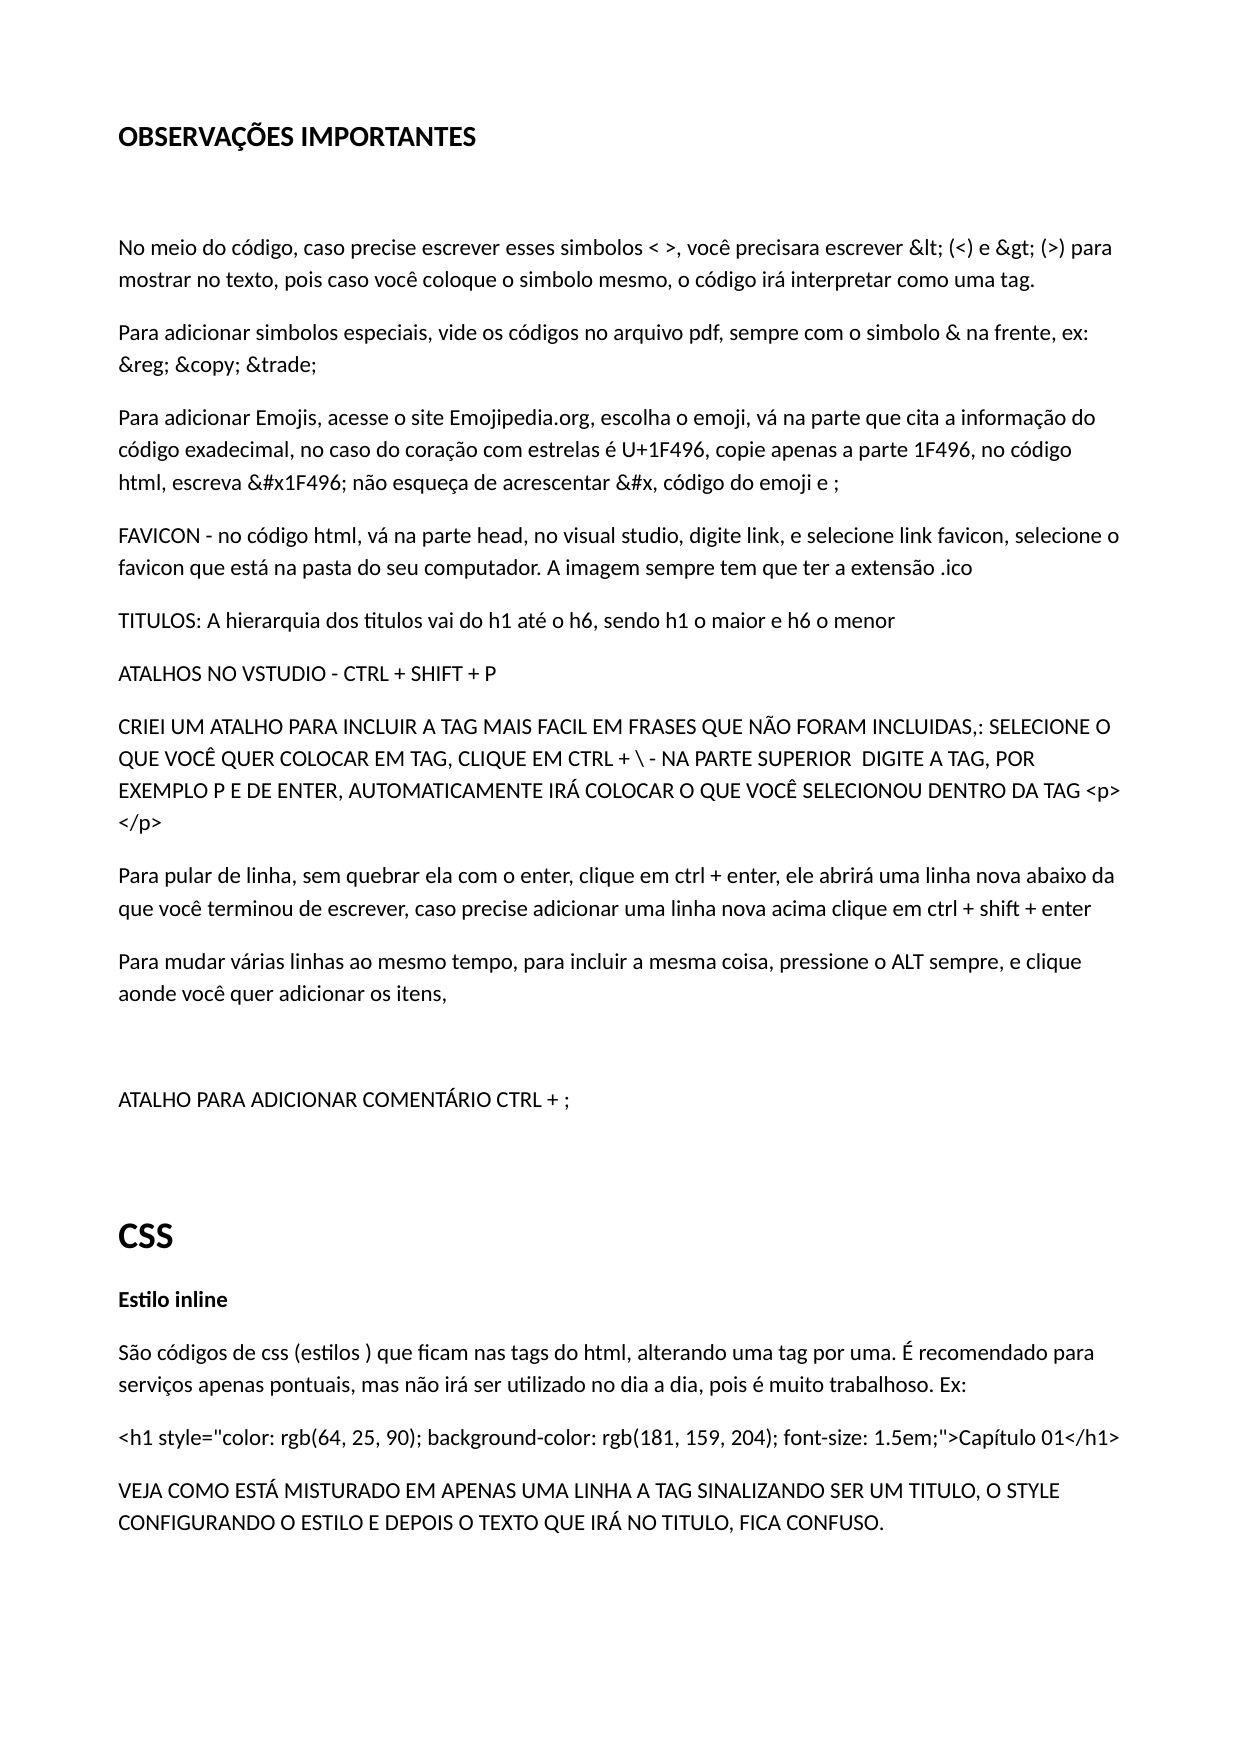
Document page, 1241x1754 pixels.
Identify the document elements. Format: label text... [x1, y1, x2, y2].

text Para adicionar simbolos especiais, vide os códigos no arquivo pdf, sempre com o simbolo & na frente, ex: &reg; &copy; &trade; [118, 318, 1122, 378]
text CRIEI UM ATALHO PARA INCLUIR A TAG MAIS FACIL EM FRASES QUE NÃO FORAM INCLUIDAS,: SELECIONE O QUE VOCÊ QUER COLOCAR EM TAG, CLIQUE EM CTRL + \ - NA PARTE SUPERIOR DIGITE A TAG, POR EXEMPLO P E DE ENTER, AUTOMATICAMENTE IRÁ COLOCAR O QUE VOCÊ SELECIONOU DENTRO DA TAG <p> </p> [118, 712, 1122, 837]
text Para adicionar Emojis, acesse o site Emojipedia.org, escolha o emoji, vá na parte que cita a informação do código exadecimal, no caso do coração com estrelas é U+1F496, copie apenas a parte 1F496, no código html, escreva &#x1F496; não esqueça de acrescentar &#x, código do emoji e ; [118, 403, 1122, 496]
text CSS [118, 1212, 1122, 1257]
text Estilo inline [118, 1285, 1122, 1313]
text Para mudar várias linhas ao mesmo tempo, para incluir a mesma coisa, pressione o ALT sempre, e clique aonde você quer adicionar os itens, [118, 947, 1122, 1007]
text OBSERVAÇÕES IMPORTANTES [118, 118, 1122, 154]
text Para pular de linha, sem quebrar ela com o enter, clique em ctrl + enter, ele abrirá uma linha nova abaixo da que você terminou de escrever, caso precise adicionar uma linha nova acima clique em ctrl + shift + enter [118, 862, 1122, 922]
text VEJA COMO ESTÁ MISTURADO EM APENAS UMA LINHA A TAG SINALIZANDO SER UM TITULO, O STYLE CONFIGURANDO O ESTILO E DEPOIS O TEXTO QUE IRÁ NO TITULO, FICA CONFUSO. [118, 1476, 1122, 1537]
text São códigos de css (estilos ) que ficam nas tags do html, alterando uma tag por uma. É recomendado para serviços apenas pontuais, mas não irá ser utilizado no dia a dia, pois é muito trabalhoso. Ex: [118, 1338, 1122, 1398]
text TITULOS: A hierarquia dos titulos vai do h1 até o h6, sendo h1 o maior e h6 o menor [118, 606, 1122, 634]
text ATALHO PARA ADICIONAR COMENTÁRIO CTRL + ; [118, 1085, 1122, 1113]
text FAVICON - no código html, vá na parte head, no visual studio, digite link, e selecione link favicon, selecione o favicon que está na pasta do seu computador. A imagem sempre tem que ter a extensão .ico [118, 521, 1122, 581]
text <h1 style="color: rgb(64, 25, 90); background-color: rgb(181, 159, 204); font-size: 1.5em;">Capítulo 01</h1> [118, 1423, 1122, 1451]
text ATALHOS NO VSTUDIO - CTRL + SHIFT + P [118, 659, 1122, 687]
text No meio do código, caso precise escrever esses simbolos < >, você precisara escrever &lt; (<) e &gt; (>) para mostrar no texto, pois caso você coloque o simbolo mesmo, o código irá interpretar como uma tag. [118, 233, 1122, 293]
